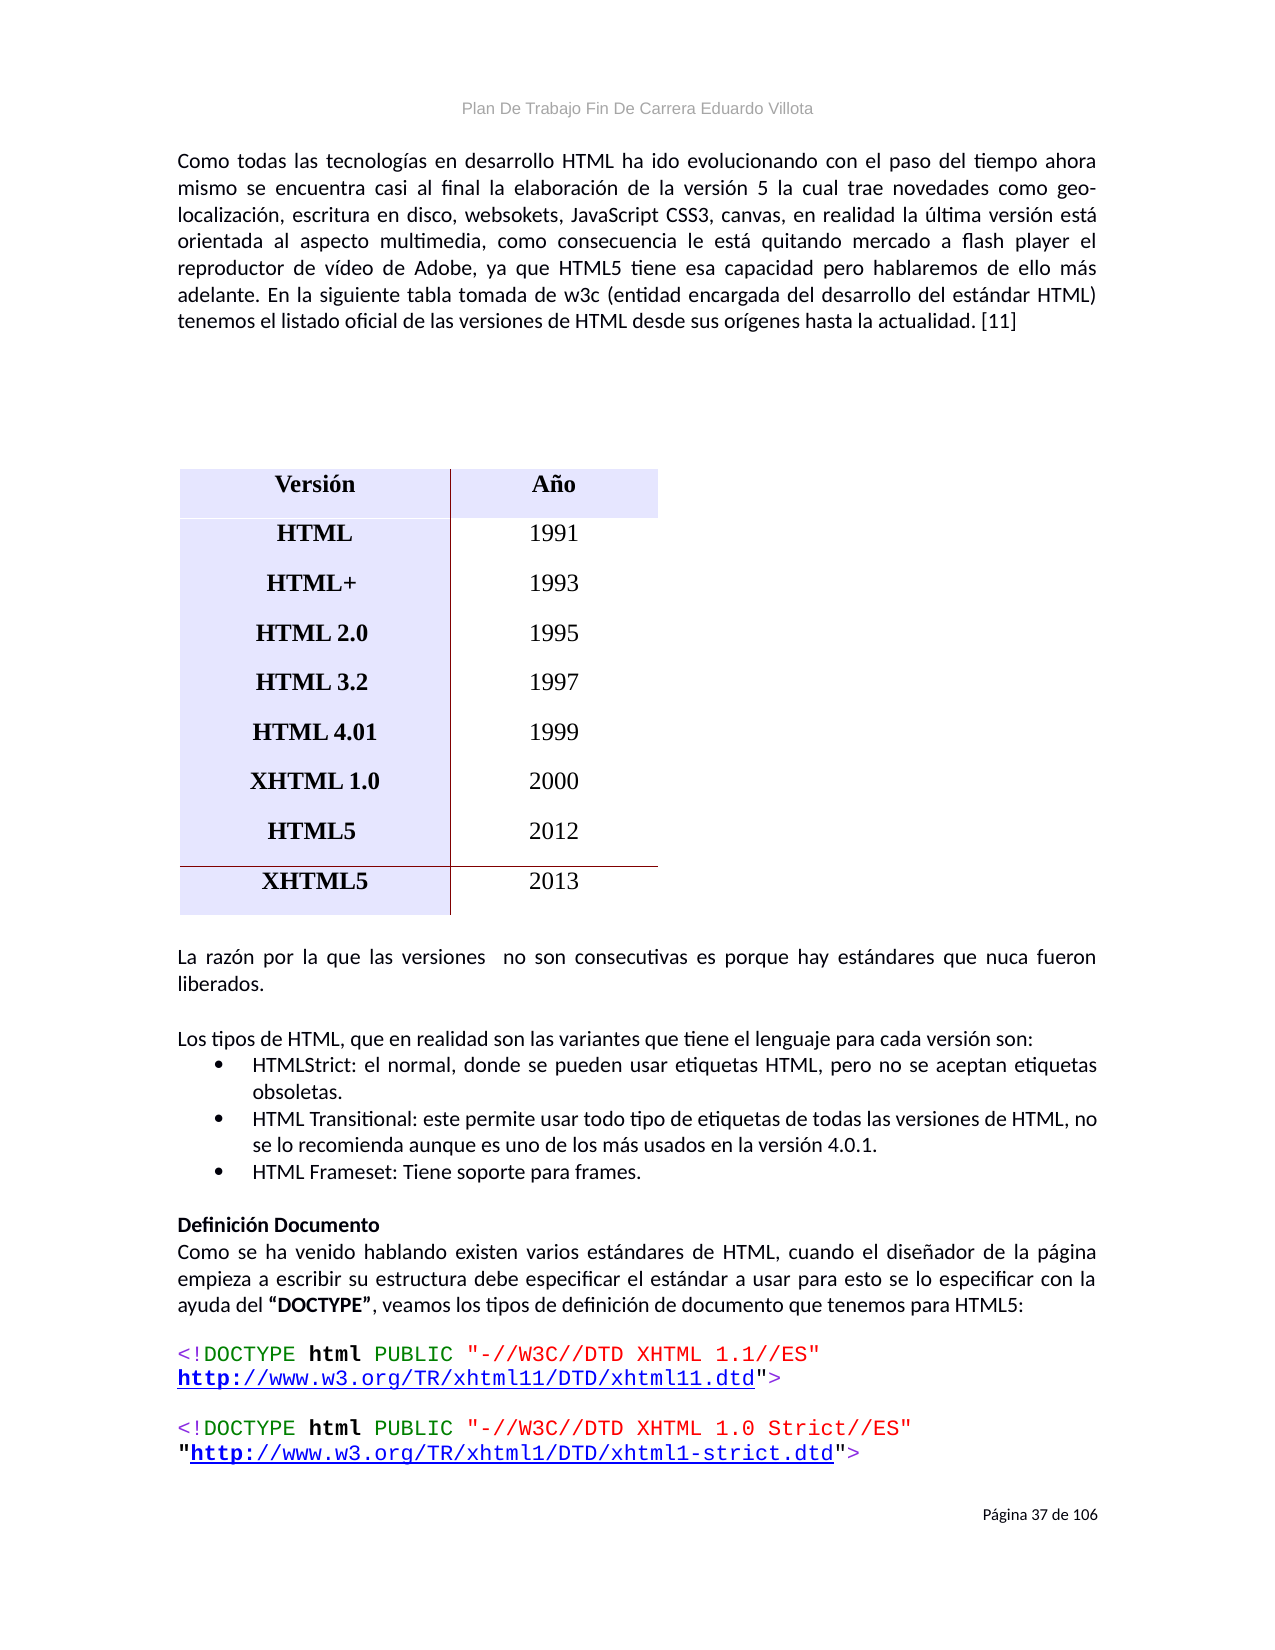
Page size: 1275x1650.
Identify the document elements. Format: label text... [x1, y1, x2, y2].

table_cell 2012 [451, 816, 658, 866]
table_cell 1997 [451, 667, 658, 717]
table_cell HTML 2.0 [180, 618, 450, 667]
text La razón por la que las versiones no son consecutivas es porque hay estándares que nuca fueron liberados. [177, 943, 1098, 997]
text Los tipos de HTML, que en realidad son las variantes que tiene el lenguaje para cada versión son: [177, 1025, 1098, 1051]
table_cell HTML [180, 519, 450, 568]
table_cell 2000 [451, 766, 658, 816]
list HTMLStrict: el normal, donde se pueden usar etiquetas HTML, pero no se aceptan etiquetas obsoletas. [215, 1051, 1098, 1105]
list HTML Transitional: este permite usar todo tipo de etiquetas de todas las versiones de HTML, no se lo recomienda aunque es uno de los más usados en la versión 4.0.1. [215, 1105, 1098, 1158]
table_cell 1999 [451, 717, 658, 766]
table_header Versión [180, 469, 450, 518]
text Como todas las tecnologías en desarrollo HTML ha ido evolucionando con el paso del tiempo ahora mismo se encuentra casi al final la elaboración de la versión 5 la cual trae novedades como geo-localización, escritura en disco, websokets, JavaScript CSS3, canvas, en realidad la última versión está orientada al aspecto multimedia, como consecuencia le está quitando mercado a flash player el reproductor de vídeo de Adobe, ya que HTML5 tiene esa capacidad pero hablaremos de ello más adelante. En la siguiente tabla tomada de w3c (entidad encargada del desarrollo del estándar HTML) tenemos el listado oficial de las versiones de HTML desde sus orígenes hasta la actualidad. [11] [177, 148, 1098, 334]
table_cell 1995 [451, 618, 658, 667]
list HTML Frameset: Tiene soporte para frames. [215, 1158, 1098, 1185]
table_cell 1993 [451, 568, 658, 618]
table_cell HTML5 [180, 816, 450, 866]
table_header Año [451, 469, 658, 518]
list Definición Documento [177, 1211, 1098, 1238]
table_cell HTML 3.2 [180, 667, 450, 717]
text <!DOCTYPE html PUBLIC "-//W3C//DTD XHTML 1.1//ES" http://www.w3.org/TR/xhtml11/DTD/xhtml11.dtd"> [177, 1343, 1098, 1392]
table_cell 1991 [451, 519, 658, 568]
table_cell HTML+ [180, 568, 450, 618]
text Como se ha venido hablando existen varios estándares de HTML, cuando el diseñador de la página empieza a escribir su estructura debe especificar el estándar a usar para esto se lo especificar con la ayuda del “DOCTYPE”, veamos los tipos de definición de documento que tenemos para HTML5: [177, 1238, 1098, 1318]
text <!DOCTYPE html PUBLIC "-//W3C//DTD XHTML 1.0 Strict//ES" "http://www.w3.org/TR/xhtml1/DTD/xhtml1-strict.dtd"> [177, 1417, 1098, 1467]
table_cell XHTML 1.0 [180, 766, 450, 816]
table_cell 2013 [451, 867, 658, 915]
table_cell HTML 4.01 [180, 717, 450, 766]
table_cell XHTML5 [180, 867, 450, 915]
